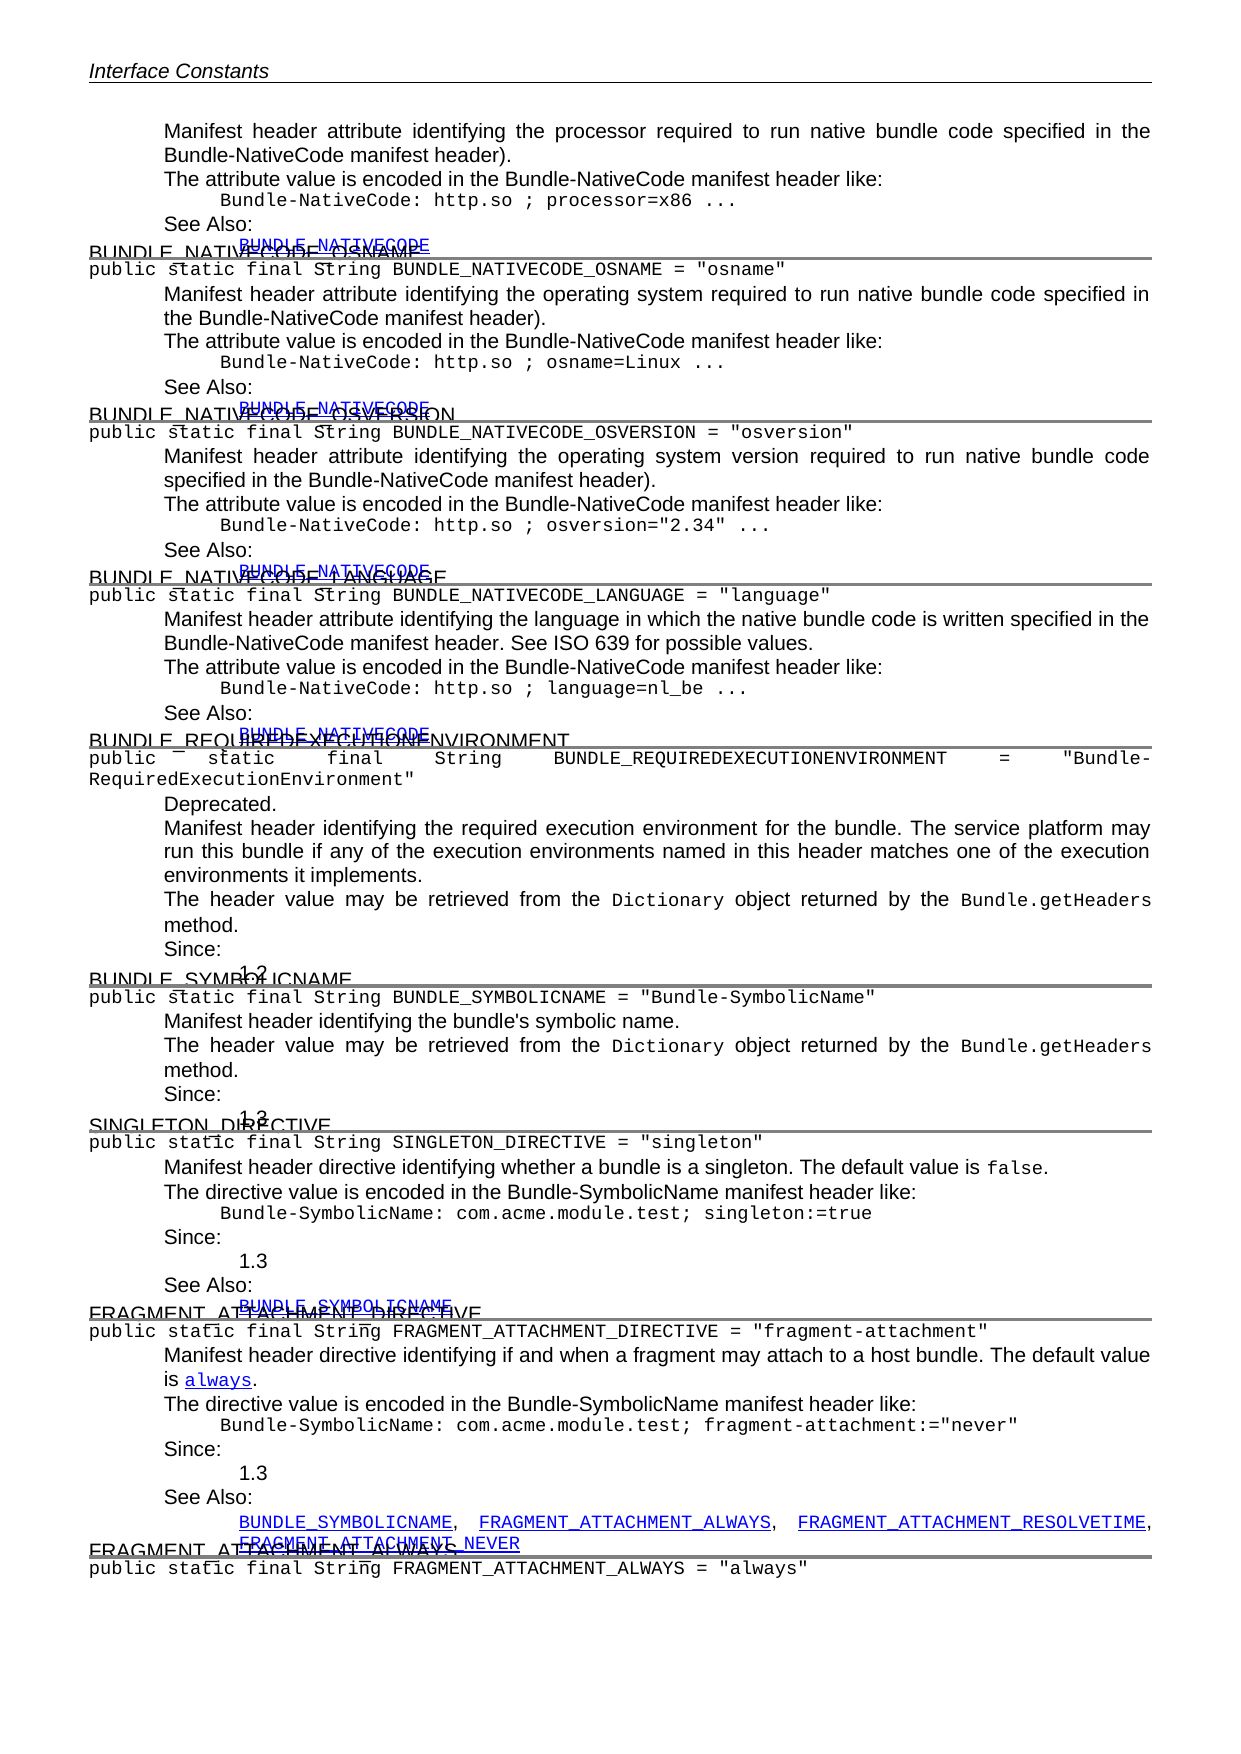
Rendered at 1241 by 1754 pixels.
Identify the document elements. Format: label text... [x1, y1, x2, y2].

text Manifest header directive identifying if and when a fragment may attach to a host bundle. The default value is always. [163, 1343, 1152, 1392]
text See Also: [163, 374, 1152, 398]
text The attribute value is encoded in the Bundle-NativeCode manifest header like: [163, 492, 1152, 516]
text The header value may be retrieved from the Dictionary object returned by the Bundle.getHeaders method. [163, 887, 1152, 936]
text The directive value is encoded in the Bundle-SymbolicName manifest header like: [163, 1180, 1152, 1204]
text 1.2 [238, 960, 1152, 984]
text Deprecated. [163, 791, 1152, 815]
text The directive value is encoded in the Bundle-SymbolicName manifest header like: [163, 1392, 1152, 1416]
text Since: [163, 936, 1152, 960]
text The attribute value is encoded in the Bundle-NativeCode manifest header like: [163, 166, 1152, 190]
text Bundle-NativeCode: http.so ; osname=Linux ... [163, 353, 1152, 374]
text 1.3 [238, 1249, 1152, 1273]
text 1.3 [238, 1461, 1152, 1485]
text Manifest header attribute identifying the processor required to run native bundle code specified in the Bundle-NativeCode manifest header). [163, 118, 1152, 166]
text public static final String BUNDLE_NATIVECODE_LANGUAGE = "language" [88, 586, 1152, 607]
text Manifest header attribute identifying the operating system required to run native bundle code specified in the Bundle-NativeCode manifest header). [163, 281, 1152, 329]
text Manifest header attribute identifying the language in which the native bundle code is written specified in the Bundle-NativeCode manifest header. See ISO 639 for possible values. [163, 607, 1152, 655]
text The attribute value is encoded in the Bundle-NativeCode manifest header like: [163, 655, 1152, 679]
text BUNDLE_SYMBOLICNAME, FRAGMENT_ATTACHMENT_ALWAYS, FRAGMENT_ATTACHMENT_RESOLVETIME, FRAGMENT_ATTACHMENT_NEVER [238, 1509, 1152, 1555]
text Manifest header identifying the bundle's symbolic name. [163, 1009, 1152, 1033]
text BUNDLE_NATIVECODE [238, 724, 1152, 746]
text Since: [163, 1082, 1152, 1106]
text BUNDLE_NATIVECODE [238, 561, 1152, 583]
text public static final String SINGLETON_DIRECTIVE = "singleton" [88, 1133, 1152, 1154]
text public static final String BUNDLE_REQUIREDEXECUTIONENVIRONMENT = "Bundle-RequiredExecutionEnvironment" [88, 749, 1152, 791]
text public static final String FRAGMENT_ATTACHMENT_ALWAYS = "always" [88, 1559, 1152, 1580]
text public static final String BUNDLE_NATIVECODE_OSVERSION = "osversion" [88, 423, 1152, 444]
text Bundle-NativeCode: http.so ; osversion="2.34" ... [163, 516, 1152, 537]
text Bundle-SymbolicName: com.acme.module.test; singleton:=true [163, 1204, 1152, 1225]
text Bundle-NativeCode: http.so ; language=nl_be ... [163, 679, 1152, 700]
text BUNDLE_SYMBOLICNAME [238, 1297, 1152, 1318]
text The attribute value is encoded in the Bundle-NativeCode manifest header like: [163, 329, 1152, 353]
text Manifest header identifying the required execution environment for the bundle. The service platform may run this bundle if any of the execution environments named in this header matches one of the execution environments it implements. [163, 815, 1152, 887]
text See Also: [163, 1273, 1152, 1297]
text Bundle-SymbolicName: com.acme.module.test; fragment-attachment:="never" [163, 1416, 1152, 1437]
text The header value may be retrieved from the Dictionary object returned by the Bundle.getHeaders method. [163, 1033, 1152, 1082]
text See Also: [163, 1485, 1152, 1509]
text Since: [163, 1437, 1152, 1461]
text public static final String BUNDLE_SYMBOLICNAME = "Bundle-SymbolicName" [88, 988, 1152, 1009]
text See Also: [163, 212, 1152, 236]
text 1.3 [238, 1106, 1152, 1130]
text Since: [163, 1225, 1152, 1249]
text Manifest header attribute identifying the operating system version required to run native bundle code specified in the Bundle-NativeCode manifest header). [163, 444, 1152, 492]
text Bundle-NativeCode: http.so ; processor=x86 ... [163, 190, 1152, 212]
text Manifest header directive identifying whether a bundle is a singleton. The default value is false. [163, 1154, 1152, 1180]
text See Also: [163, 537, 1152, 561]
text See Also: [163, 700, 1152, 724]
text BUNDLE_NATIVECODE [238, 398, 1152, 420]
text public static final String BUNDLE_NATIVECODE_OSNAME = "osname" [88, 260, 1152, 281]
text BUNDLE_NATIVECODE [238, 236, 1152, 257]
text public static final String FRAGMENT_ATTACHMENT_DIRECTIVE = "fragment-attachment" [88, 1321, 1152, 1343]
